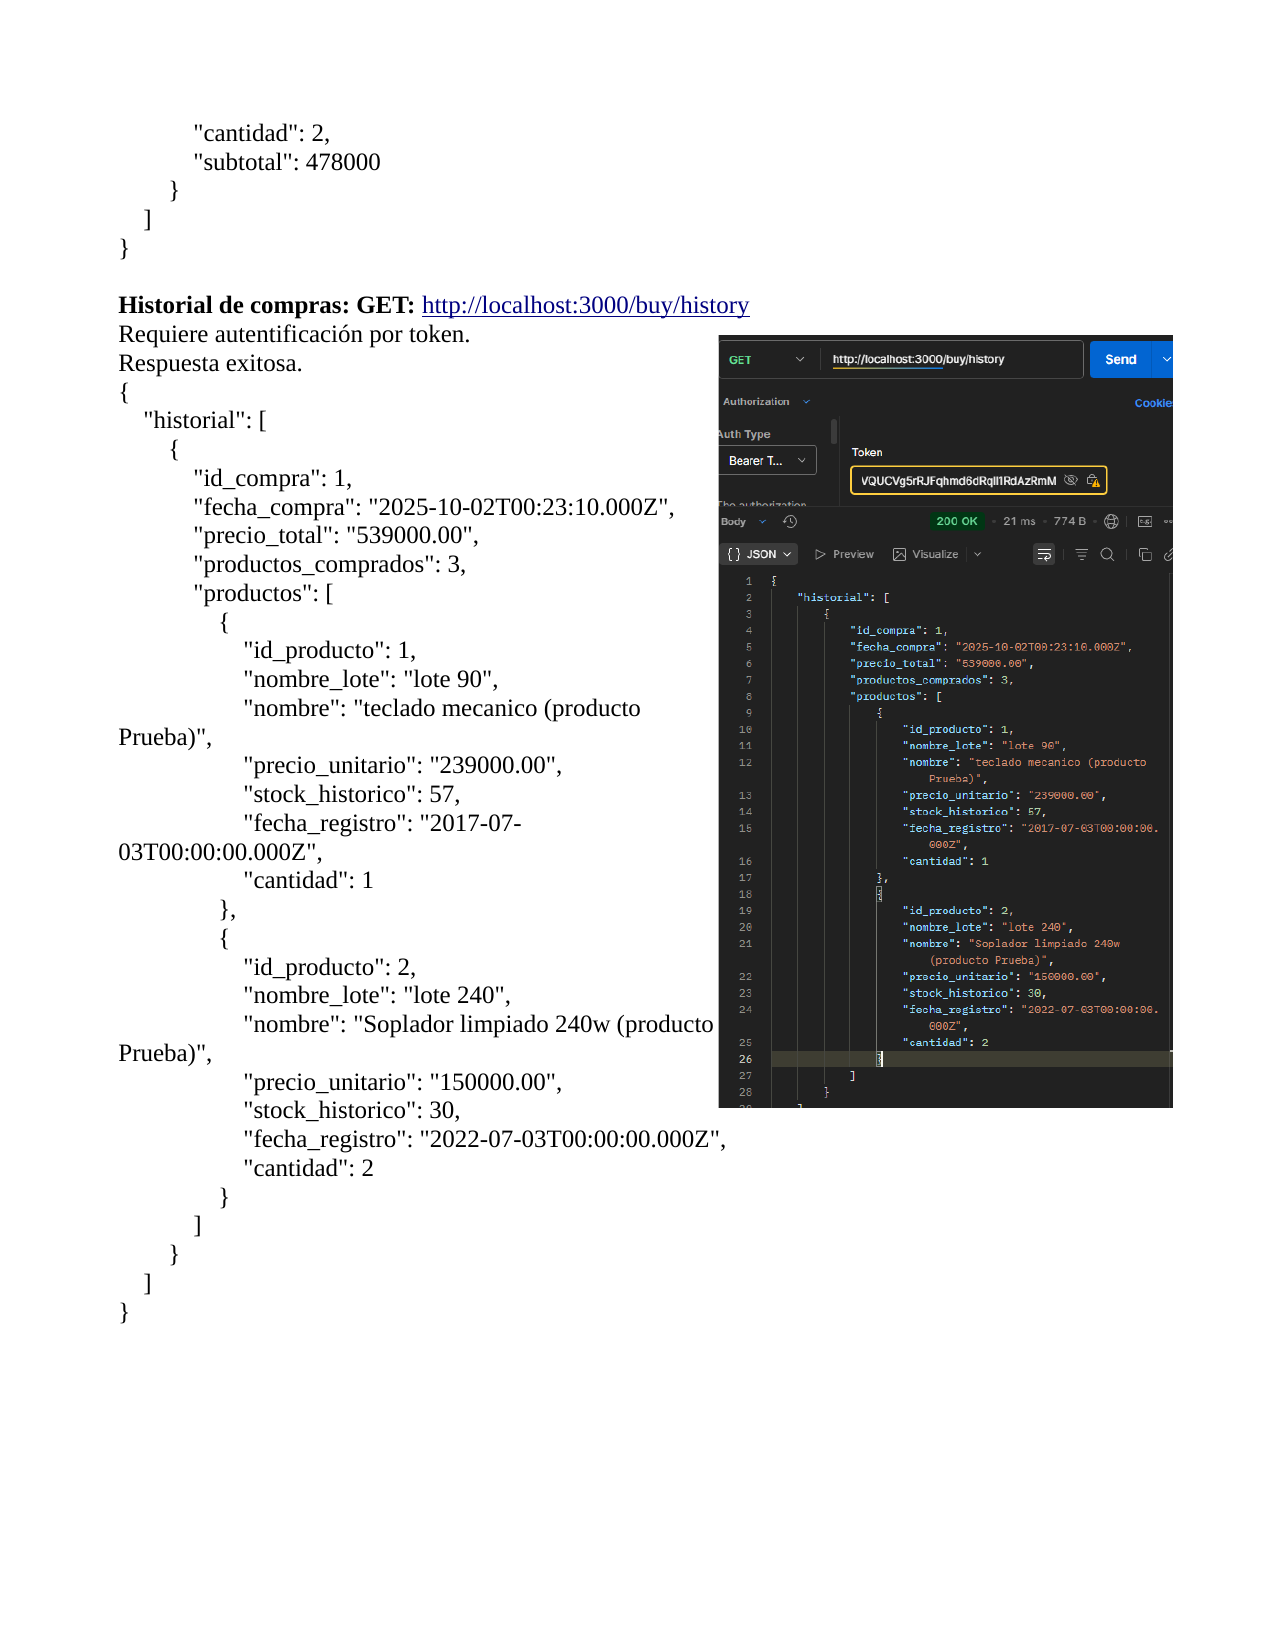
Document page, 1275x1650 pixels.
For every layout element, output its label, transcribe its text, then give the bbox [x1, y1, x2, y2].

text "fecha_registro": "2022-07-03T00:00:00.000Z", [118, 1124, 1157, 1153]
text "precio_unitario": "239000.00", [118, 751, 718, 779]
text "id_compra": 1, [118, 463, 718, 492]
text "cantidad": 1 [118, 866, 718, 894]
text "productos_comprados": 3, [118, 549, 718, 578]
text } [118, 1239, 1157, 1268]
text ] [118, 1268, 1157, 1297]
text ] [118, 1211, 1157, 1239]
text "productos": [ [118, 578, 718, 607]
text "id_producto": 1, [118, 636, 718, 664]
text "historial": [ [118, 406, 718, 434]
text "id_producto": 2, [118, 952, 718, 981]
text { [118, 434, 718, 463]
text }, [118, 894, 718, 923]
text Respuesta exitosa. [118, 348, 718, 377]
text Requiere autentificación por token. [118, 319, 1157, 348]
text "nombre": "Soplador limpiado 240w (producto Prueba)", [118, 1009, 718, 1067]
text "cantidad": 2 [118, 1153, 1157, 1182]
text { [118, 377, 718, 406]
text "stock_historico": 30, [118, 1096, 1157, 1124]
text Historial de compras: GET: http://localhost:3000/buy/history [118, 291, 1157, 319]
text } [118, 233, 1157, 262]
text "stock_historico": 57, [118, 779, 718, 808]
text "precio_unitario": "150000.00", [118, 1067, 718, 1096]
text "fecha_registro": "2017-07-03T00:00:00.000Z", [118, 808, 718, 866]
text { [118, 607, 718, 636]
text } [118, 176, 1157, 204]
picture [718, 335, 1173, 1108]
text "cantidad": 2, [118, 118, 1157, 147]
text { [118, 923, 718, 952]
text "fecha_compra": "2025-10-02T00:23:10.000Z", [118, 492, 718, 521]
text "nombre_lote": "lote 90", [118, 664, 718, 693]
text "subtotal": 478000 [118, 147, 1157, 176]
text ] [118, 204, 1157, 233]
text } [118, 1182, 1157, 1211]
text "precio_total": "539000.00", [118, 521, 718, 549]
text "nombre_lote": "lote 240", [118, 981, 718, 1009]
text } [118, 1297, 1157, 1326]
text "nombre": "teclado mecanico (producto Prueba)", [118, 693, 718, 751]
